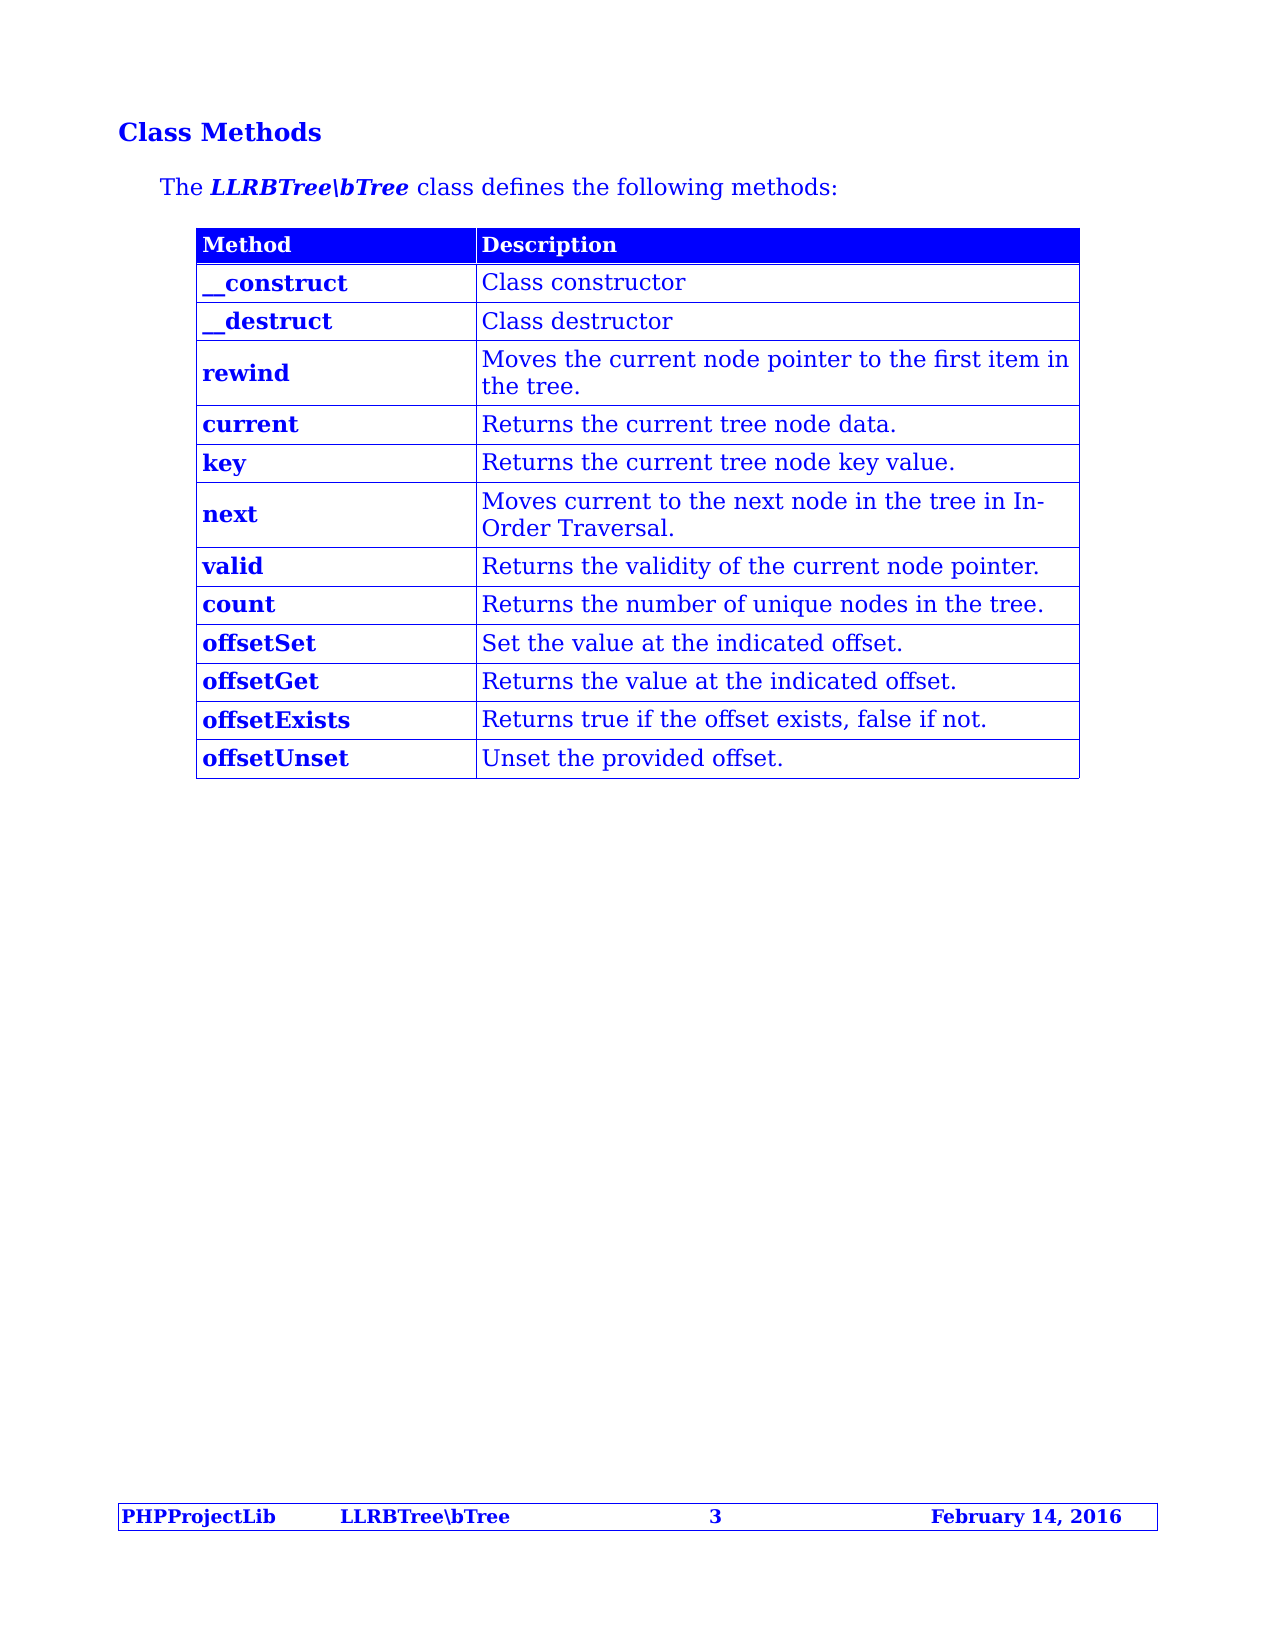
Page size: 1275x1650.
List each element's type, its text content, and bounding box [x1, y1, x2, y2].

table_cell valid [197, 548, 476, 586]
table_cell offsetSet [197, 625, 476, 662]
table_cell offsetUnset [197, 740, 476, 778]
table_cell rewind [197, 341, 476, 405]
table_cell Moves the current node pointer to the first item in the tree. [477, 341, 1079, 405]
table_cell Returns the current tree node key value. [477, 445, 1079, 482]
table_header Description [477, 229, 1079, 263]
table_header Method [197, 229, 476, 263]
table_cell Set the value at the indicated offset. [477, 625, 1079, 662]
table_cell count [197, 587, 476, 624]
table_cell Class destructor [477, 303, 1079, 340]
table_cell offsetExists [197, 702, 476, 739]
text The LLRBTree\bTree class defines the following methods: [159, 174, 1157, 201]
table_cell key [197, 445, 476, 482]
title Class Methods [118, 118, 1157, 147]
table_cell Returns the number of unique nodes in the tree. [477, 587, 1079, 624]
table_cell Returns true if the offset exists, false if not. [477, 702, 1079, 739]
table_cell Returns the current tree node data. [477, 406, 1079, 444]
table_cell Returns the validity of the current node pointer. [477, 548, 1079, 586]
table_cell Class constructor [477, 265, 1079, 302]
table_cell next [197, 483, 476, 547]
table_cell offsetGet [197, 664, 476, 701]
table_cell Unset the provided offset. [477, 740, 1079, 778]
table_cell __destruct [197, 303, 476, 340]
table_cell Moves current to the next node in the tree in In-Order Traversal. [477, 483, 1079, 547]
table_cell Returns the value at the indicated offset. [477, 664, 1079, 701]
table_cell current [197, 406, 476, 444]
table_cell __construct [197, 265, 476, 302]
